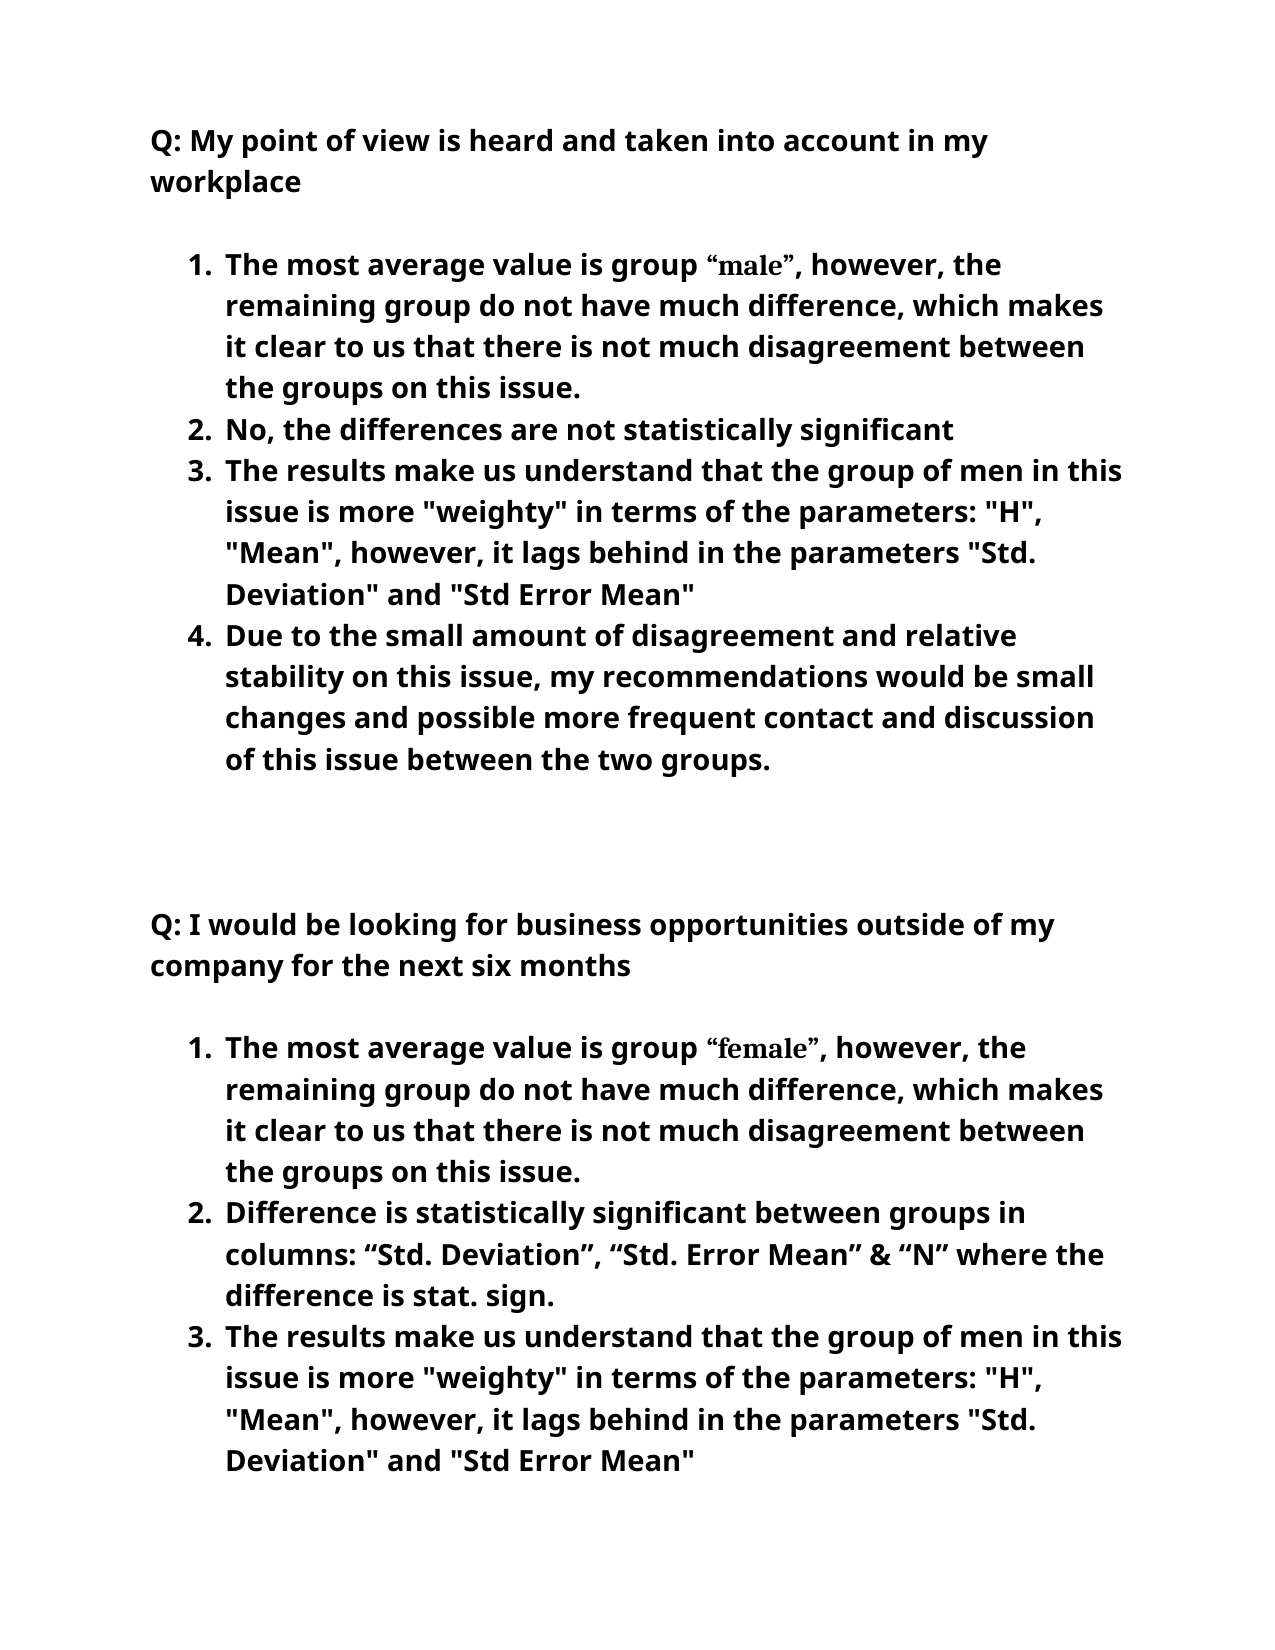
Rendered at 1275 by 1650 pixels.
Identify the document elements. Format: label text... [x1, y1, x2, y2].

subtitle The most average value is group “female”, however, the remaining group do not have much difference, which makes it clear to us that there is not much disagreement between the groups on this issue. [187, 1027, 1125, 1191]
subtitle The most average value is group “male”, however, the remaining group do not have much difference, which makes it clear to us that there is not much disagreement between the groups on this issue. [187, 244, 1125, 407]
subtitle Q: I would be looking for business opportunities outside of my company for the next six months [150, 904, 1125, 985]
subtitle Due to the small amount of disagreement and relative stability on this issue, my recommendations would be small changes and possible more frequent contact and discussion of this issue between the two groups. [187, 615, 1125, 778]
subtitle The results make us understand that the group of men in this issue is more "weighty" in terms of the parameters: "H", "Mean", however, it lags behind in the parameters "Std. Deviation" and "Std Error Mean" [187, 1316, 1125, 1480]
subtitle Difference is statistically significant between groups in columns: “Std. Deviation”, “Std. Error Mean” & “N” where the difference is stat. sign. [187, 1192, 1125, 1315]
subtitle Q: My point of view is heard and taken into account in my workplace [150, 120, 1125, 201]
subtitle The results make us understand that the group of men in this issue is more "weighty" in terms of the parameters: "H", "Mean", however, it lags behind in the parameters "Std. Deviation" and "Std Error Mean" [187, 450, 1125, 613]
subtitle No, the differences are not statistically significant [187, 409, 1125, 448]
